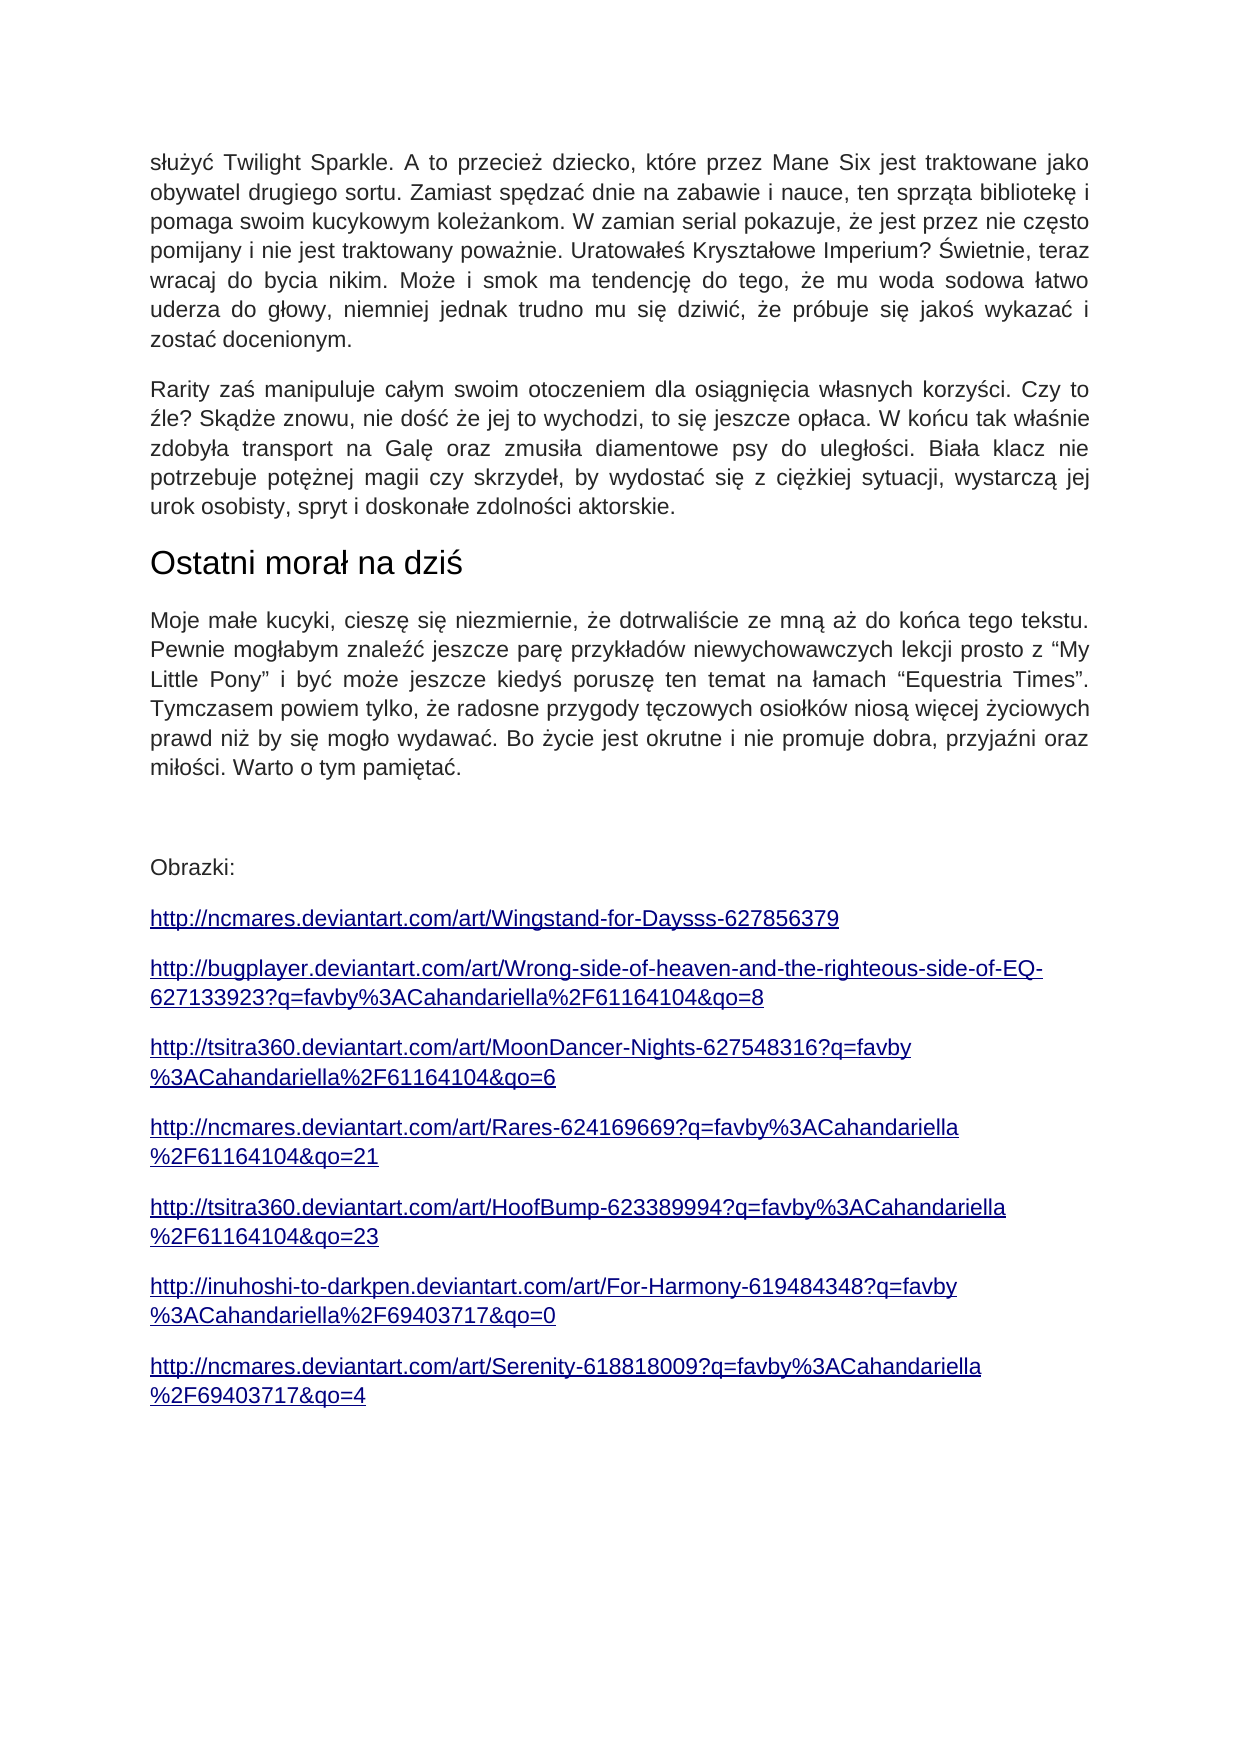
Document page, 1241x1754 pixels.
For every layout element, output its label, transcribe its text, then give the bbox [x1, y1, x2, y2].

text Rarity zaś manipuluje całym swoim otoczeniem dla osiągnięcia własnych korzyści. Czy to źle? Skądże znowu, nie dość że jej to wychodzi, to się jeszcze opłaca. W końcu tak właśnie zdobyła transport na Galę oraz zmusiła diamentowe psy do uległości. Biała klacz nie potrzebuje potężnej magii czy skrzydeł, by wydostać się z ciężkiej sytuacji, wystarczą jej urok osobisty, spryt i doskonałe zdolności aktorskie. [150, 376, 1091, 519]
text http://ncmares.deviantart.com/art/Serenity-618818009?q=favby%3ACahandariella%2F69403717&qo=4 [150, 1353, 1091, 1408]
text http://bugplayer.deviantart.com/art/Wrong-side-of-heaven-and-the-righteous-side-of-EQ-627133923?q=favby%3ACahandariella%2F61164104&qo=8 [150, 956, 1091, 1011]
subtitle Ostatni morał na dziś [150, 544, 1091, 581]
text http://ncmares.deviantart.com/art/Rares-624169669?q=favby%3ACahandariella%2F61164104&qo=21 [150, 1115, 1091, 1170]
text http://ncmares.deviantart.com/art/Wingstand-for-Daysss-627856379 [150, 905, 1091, 931]
text Obrazki: [150, 855, 1091, 881]
text http://tsitra360.deviantart.com/art/HoofBump-623389994?q=favby%3ACahandariella%2F61164104&qo=23 [150, 1194, 1091, 1249]
text służyć Twilight Sparkle. A to przecież dziecko, które przez Mane Six jest traktowane jako obywatel drugiego sortu. Zamiast spędzać dnie na zabawie i nauce, ten sprząta bibliotekę i pomaga swoim kucykowym koleżankom. W zamian serial pokazuje, że jest przez nie często pomijany i nie jest traktowany poważnie. Uratowałeś Kryształowe Imperium? Świetnie, teraz wracaj do bycia nikim. Może i smok ma tendencję do tego, że mu woda sodowa łatwo uderza do głowy, niemniej jednak trudno mu się dziwić, że próbuje się jakoś wykazać i zostać docenionym. [150, 150, 1091, 352]
text http://tsitra360.deviantart.com/art/MoonDancer-Nights-627548316?q=favby%3ACahandariella%2F61164104&qo=6 [150, 1035, 1091, 1090]
text Moje małe kucyki, cieszę się niezmiernie, że dotrwaliście ze mną aż do końca tego tekstu. Pewnie mogłabym znaleźć jeszcze parę przykładów niewychowawczych lekcji prosto z “My Little Pony” i być może jeszcze kiedyś poruszę ten temat na łamach “Equestria Times”. Tymczasem powiem tylko, że radosne przygody tęczowych osiołków niosą więcej życiowych prawd niż by się mogło wydawać. Bo życie jest okrutne i nie promuje dobra, przyjaźni oraz miłości. Warto o tym pamiętać. [150, 608, 1091, 780]
text http://inuhoshi-to-darkpen.deviantart.com/art/For-Harmony-619484348?q=favby%3ACahandariella%2F69403717&qo=0 [150, 1274, 1091, 1329]
